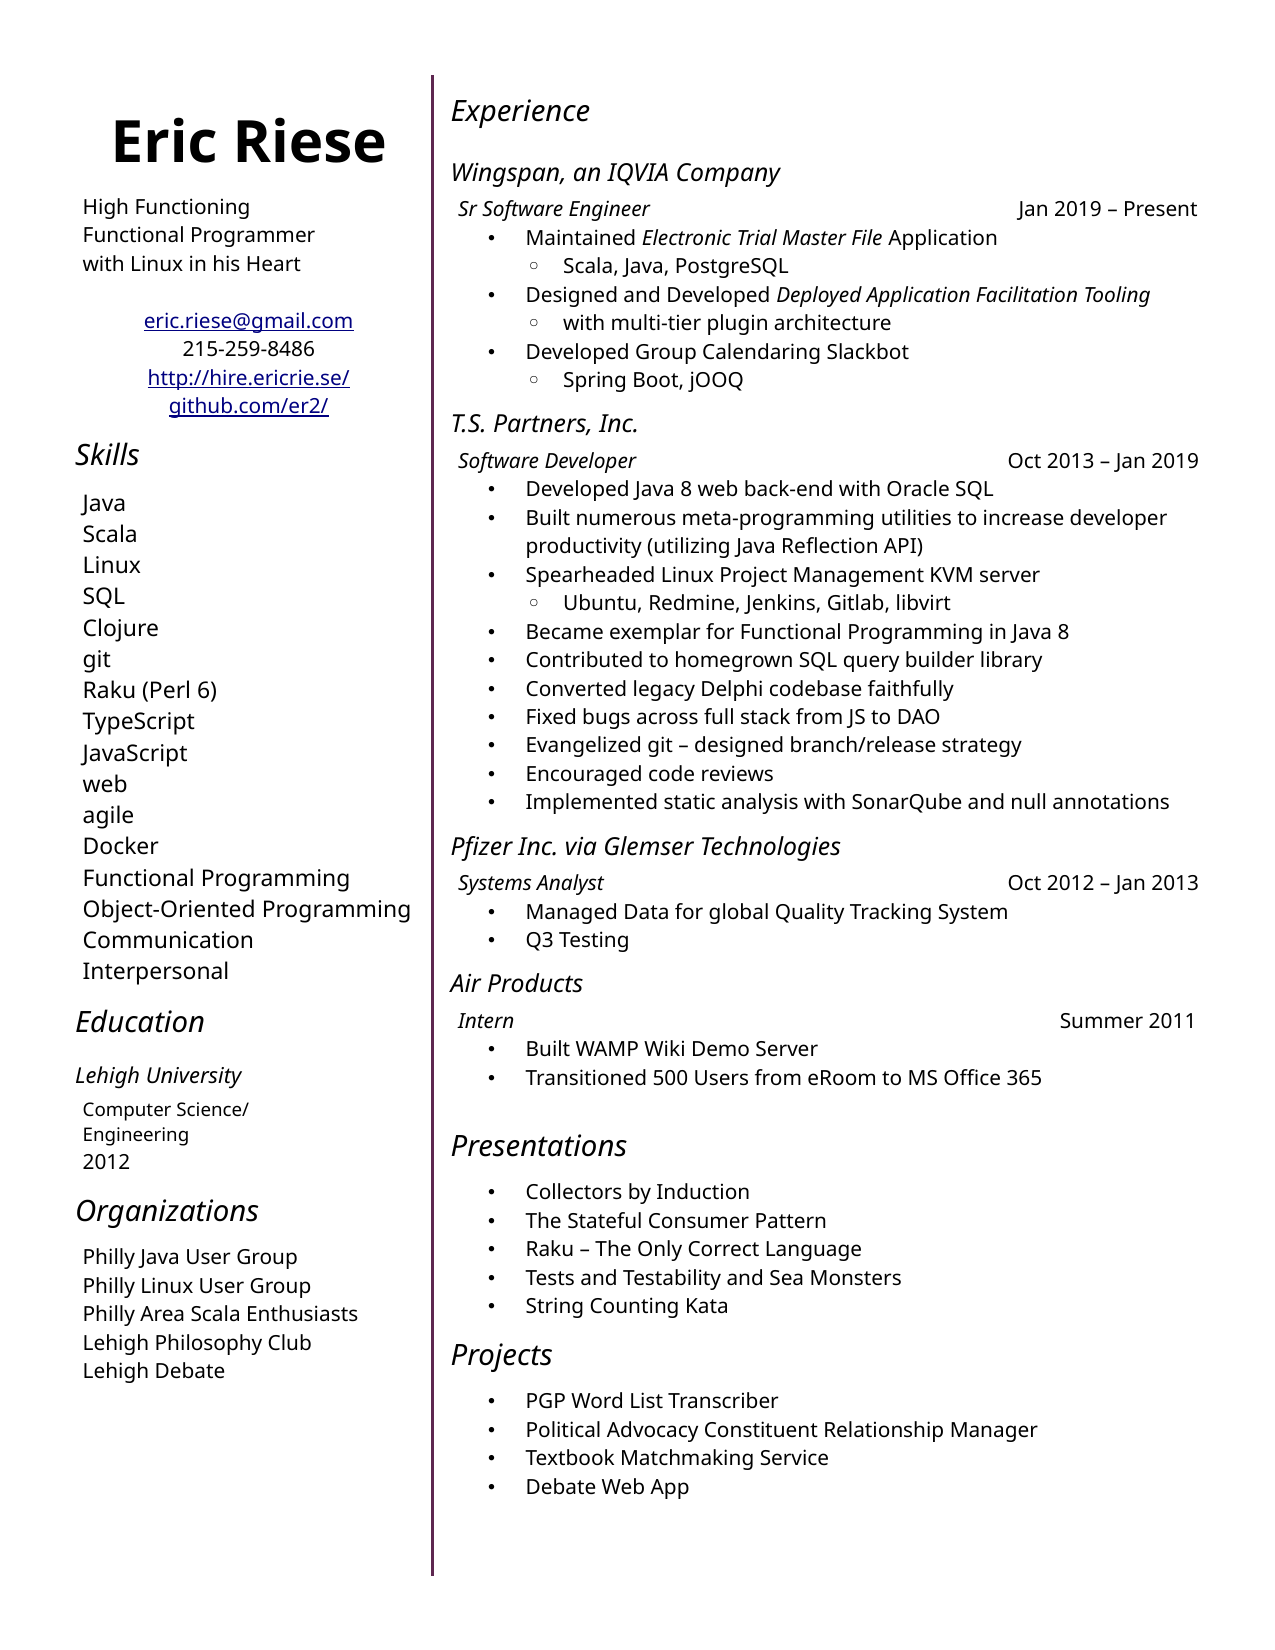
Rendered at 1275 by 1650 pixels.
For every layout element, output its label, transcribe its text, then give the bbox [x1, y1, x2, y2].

list String Counting Kata [488, 1291, 1200, 1319]
list Converted legacy Delphi codebase faithfully [488, 674, 1200, 702]
text Interpersonal [82, 955, 414, 987]
list Evangelized git – designed branch/release strategy [488, 731, 1200, 759]
list Built numerous meta-programming utilities to increase developer productivity (utilizing Java Reflection API) [488, 503, 1200, 560]
list Maintained Electronic Trial Master File Application [488, 223, 1200, 251]
list Transitioned 500 Users from eRoom to MS Office 365 [488, 1063, 1200, 1091]
text Philly Linux User Group [82, 1271, 414, 1299]
list Debate Web App [488, 1472, 1200, 1500]
text eric.riese@gmail.com [82, 306, 414, 334]
text Computer Science/ [82, 1096, 414, 1121]
text github.com/er2/ [82, 391, 414, 419]
list Political Advocacy Constituent Relationship Manager [488, 1415, 1200, 1443]
text JavaScript [82, 737, 414, 768]
subtitle Education [75, 1001, 414, 1041]
text Communication [82, 924, 414, 955]
text Linux [82, 549, 414, 580]
text Functional Programmer [82, 220, 414, 249]
text Raku (Perl 6) [82, 674, 414, 705]
list Implemented static analysis with SonarQube and null annotations [488, 787, 1200, 816]
subtitle Presentations [450, 1125, 1200, 1165]
list Scala, Java, PostgreSQL [525, 251, 1200, 280]
text agile [82, 799, 414, 830]
text Philly Java User Group [82, 1242, 414, 1271]
subtitle Lehigh University [75, 1060, 414, 1090]
list Spearheaded Linux Project Management KVM server [488, 560, 1200, 588]
text High Functioning [82, 192, 414, 220]
subtitle T.S. Partners, Inc. [450, 406, 1200, 440]
list Q3 Testing [488, 925, 1200, 954]
text Sr Software Engineer Jan 2019 – Present [458, 194, 1200, 223]
list Spring Boot, jOOQ [525, 365, 1200, 394]
list Built WAMP Wiki Demo Server [488, 1034, 1200, 1063]
text with Linux in his Heart [82, 249, 414, 277]
text git [82, 643, 414, 674]
list The Stateful Consumer Pattern [488, 1206, 1200, 1234]
subtitle Pfizer Inc. via Glemser Technologies [450, 828, 1200, 862]
text Systems Analyst Oct 2012 – Jan 2013 [458, 868, 1200, 897]
list Became exemplar for Functional Programming in Java 8 [488, 617, 1200, 645]
text http://hire.ericrie.se/ [82, 363, 414, 391]
text Object-Oriented Programming [82, 893, 414, 924]
text Lehigh Debate [82, 1356, 414, 1385]
subtitle Projects [450, 1334, 1200, 1374]
list Developed Group Calendaring Slackbot [488, 337, 1200, 365]
list Designed and Developed Deployed Application Facilitation Tooling [488, 280, 1200, 308]
subtitle Experience [450, 89, 1200, 129]
list with multi-tier plugin architecture [525, 308, 1200, 337]
text Scala [82, 518, 414, 549]
text SQL [82, 580, 414, 612]
text Docker [82, 830, 414, 862]
list Raku – The Only Correct Language [488, 1234, 1200, 1263]
list PGP Word List Transcriber [488, 1387, 1200, 1415]
text Intern Summer 2011 [458, 1006, 1200, 1034]
list Encouraged code reviews [488, 759, 1200, 787]
text Philly Area Scala Enthusiasts [82, 1299, 414, 1328]
list Tests and Testability and Sea Monsters [488, 1263, 1200, 1291]
text TypeScript [82, 705, 414, 737]
list Managed Data for global Quality Tracking System [488, 897, 1200, 925]
text Functional Programming [82, 862, 414, 893]
list Contributed to homegrown SQL query builder library [488, 645, 1200, 674]
list Ubuntu, Redmine, Jenkins, Gitlab, libvirt [525, 588, 1200, 617]
title Eric Riese [82, 100, 414, 179]
text Clojure [82, 612, 414, 643]
text 2012 [82, 1147, 414, 1175]
text 215-259-8486 [82, 334, 414, 363]
subtitle Air Products [450, 966, 1200, 1000]
list Fixed bugs across full stack from JS to DAO [488, 702, 1200, 731]
text Software Developer Oct 2013 – Jan 2019 [458, 446, 1200, 474]
subtitle Skills [75, 434, 414, 474]
text web [82, 768, 414, 799]
subtitle Organizations [75, 1190, 414, 1230]
text Java [82, 487, 414, 518]
list Collectors by Induction [488, 1177, 1200, 1206]
list Textbook Matchmaking Service [488, 1443, 1200, 1472]
text Lehigh Philosophy Club [82, 1328, 414, 1356]
list Developed Java 8 web back-end with Oracle SQL [488, 474, 1200, 503]
subtitle Wingspan, an IQVIA Company [450, 154, 1200, 188]
text Engineering [82, 1121, 414, 1147]
